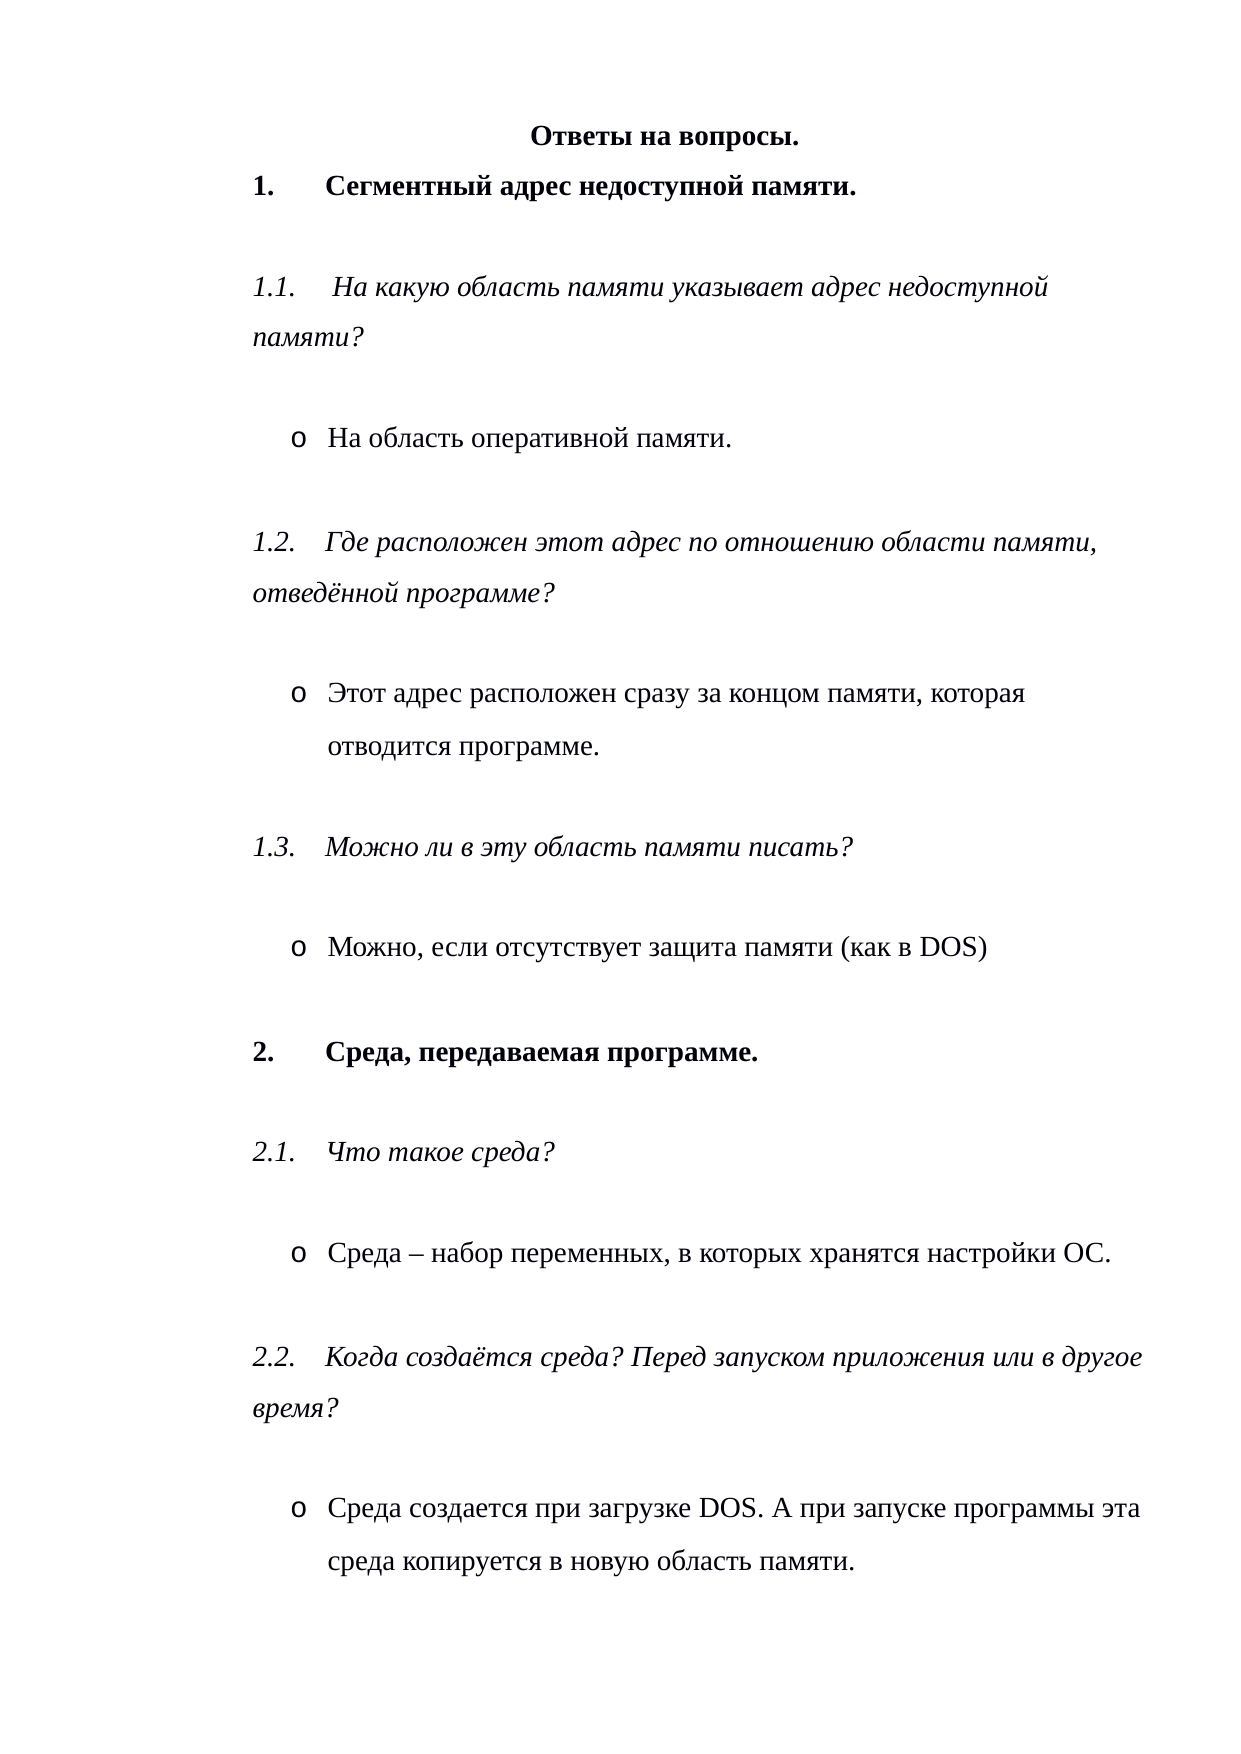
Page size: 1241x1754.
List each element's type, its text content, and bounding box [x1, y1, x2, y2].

subtitle Ответы на вопросы. [177, 118, 1152, 152]
list 1.1. На какую область памяти указывает адрес недоступной памяти? [252, 269, 1152, 353]
list 2. Среда, передаваемая программе. [252, 1034, 1152, 1067]
list 1.2. Где расположен этот адрес по отношению области памяти, отведённой программе? [252, 524, 1152, 608]
list 2.1. Что такое среда? [252, 1134, 1152, 1168]
list 1.3. Можно ли в эту область памяти писать? [252, 829, 1152, 862]
list На область оперативной памяти. [290, 420, 1152, 456]
list Среда – набор переменных, в которых хранятся настройки ОС. [290, 1235, 1152, 1271]
list Среда создается при загрузке DOS. А при запуске программы эта среда копируется в новую область памяти. [290, 1490, 1152, 1577]
list Можно, если отсутствует защита памяти (как в DOS) [290, 929, 1152, 965]
list 2.2. Когда создаётся среда? Перед запуском приложения или в другое время? [252, 1339, 1152, 1423]
list 1. Сегментный адрес недоступной памяти. [252, 168, 1152, 202]
list Этот адрес расположен сразу за концом памяти, которая отводится программе. [290, 675, 1152, 762]
